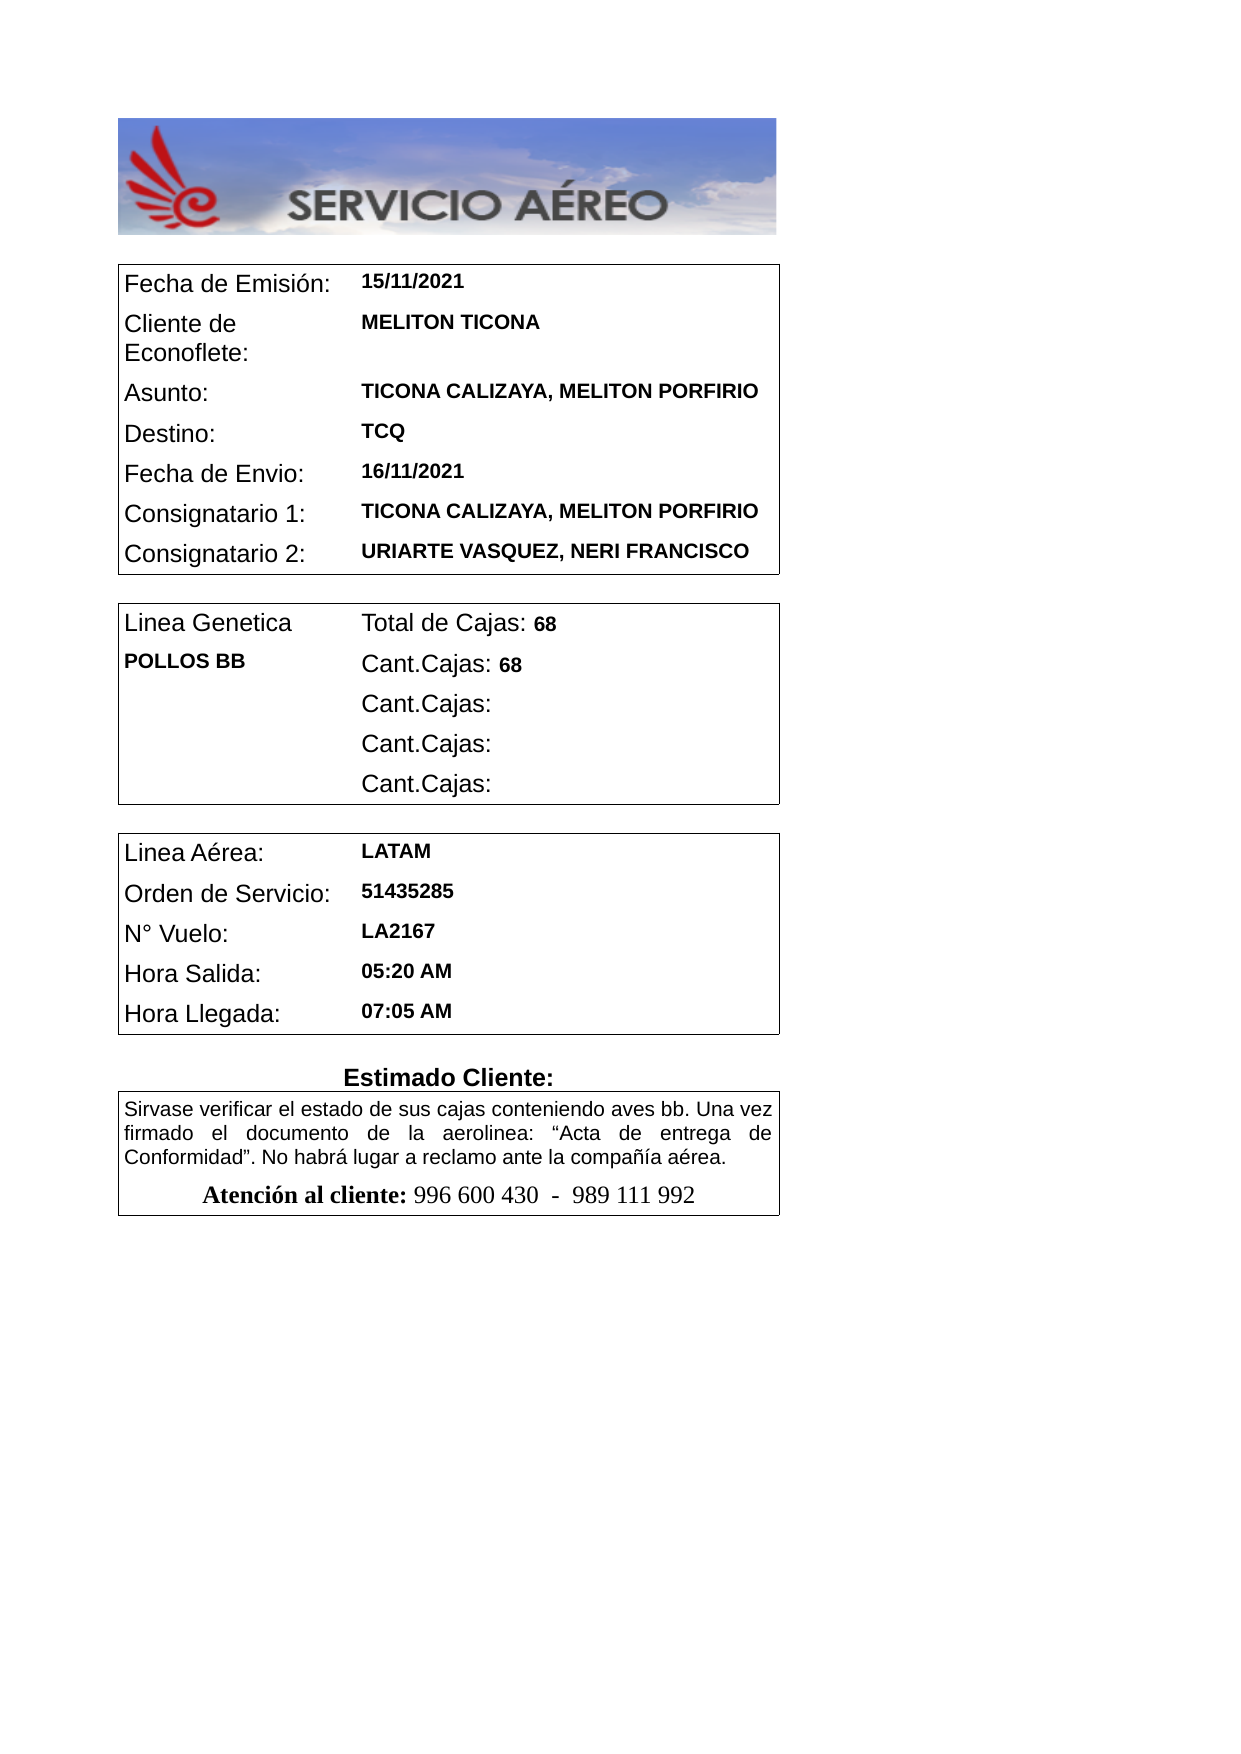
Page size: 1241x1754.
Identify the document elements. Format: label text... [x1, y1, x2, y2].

table_cell LA2167 [356, 913, 779, 953]
table_cell Cliente de Econoflete: [119, 304, 356, 373]
table_cell Linea Genetica [119, 604, 356, 643]
table_cell N° Vuelo: [119, 913, 356, 953]
table_cell [356, 575, 779, 603]
table_cell 16/11/2021 [356, 453, 779, 493]
table_cell Cant.Cajas: 68 [356, 643, 779, 683]
table_cell [119, 723, 356, 763]
table_cell TCQ [356, 413, 779, 453]
table_header Fecha de Emisión: [119, 265, 356, 304]
table_cell [118, 575, 356, 603]
picture [118, 118, 777, 235]
table_cell Asunto: [119, 373, 356, 413]
table_cell MELITON TICONA [356, 304, 779, 373]
table_header 15/11/2021 [356, 265, 779, 304]
table_cell Destino: [119, 413, 356, 453]
table_cell Sirvase verificar el estado de sus cajas conteniendo aves bb. Una vez firmado el documento de la aerolinea: “Acta de entrega de Conformidad”. No habrá lugar a reclamo ante la compañía aérea. [119, 1092, 779, 1175]
table_cell Fecha de Envio: [119, 453, 356, 493]
table_cell [356, 805, 779, 833]
table_cell Cant.Cajas: [356, 683, 779, 723]
table_cell [119, 683, 356, 723]
table_cell [119, 764, 356, 804]
table_cell Hora Salida: [119, 953, 356, 993]
table_cell 05:20 AM [356, 953, 779, 993]
table_cell Consignatario 2: [119, 534, 356, 574]
table_cell LATAM [356, 834, 779, 873]
table_cell Consignatario 1: [119, 493, 356, 533]
table_cell Atención al cliente: 996 600 430 - 989 111 992 [119, 1175, 779, 1215]
table_cell Estimado Cliente: [118, 1035, 779, 1091]
table_cell 07:05 AM [356, 994, 779, 1034]
table_cell Total de Cajas: 68 [356, 604, 779, 643]
table_cell TICONA CALIZAYA, MELITON PORFIRIO [356, 373, 779, 413]
table_cell Linea Aérea: [119, 834, 356, 873]
table_cell POLLOS BB [119, 643, 356, 683]
table_cell URIARTE VASQUEZ, NERI FRANCISCO [356, 534, 779, 574]
table_cell [118, 805, 356, 833]
table_cell Hora Llegada: [119, 994, 356, 1034]
table_cell Orden de Servicio: [119, 873, 356, 913]
table_cell Cant.Cajas: [356, 723, 779, 763]
table_cell Cant.Cajas: [356, 764, 779, 804]
table_cell TICONA CALIZAYA, MELITON PORFIRIO [356, 493, 779, 533]
table_cell 51435285 [356, 873, 779, 913]
